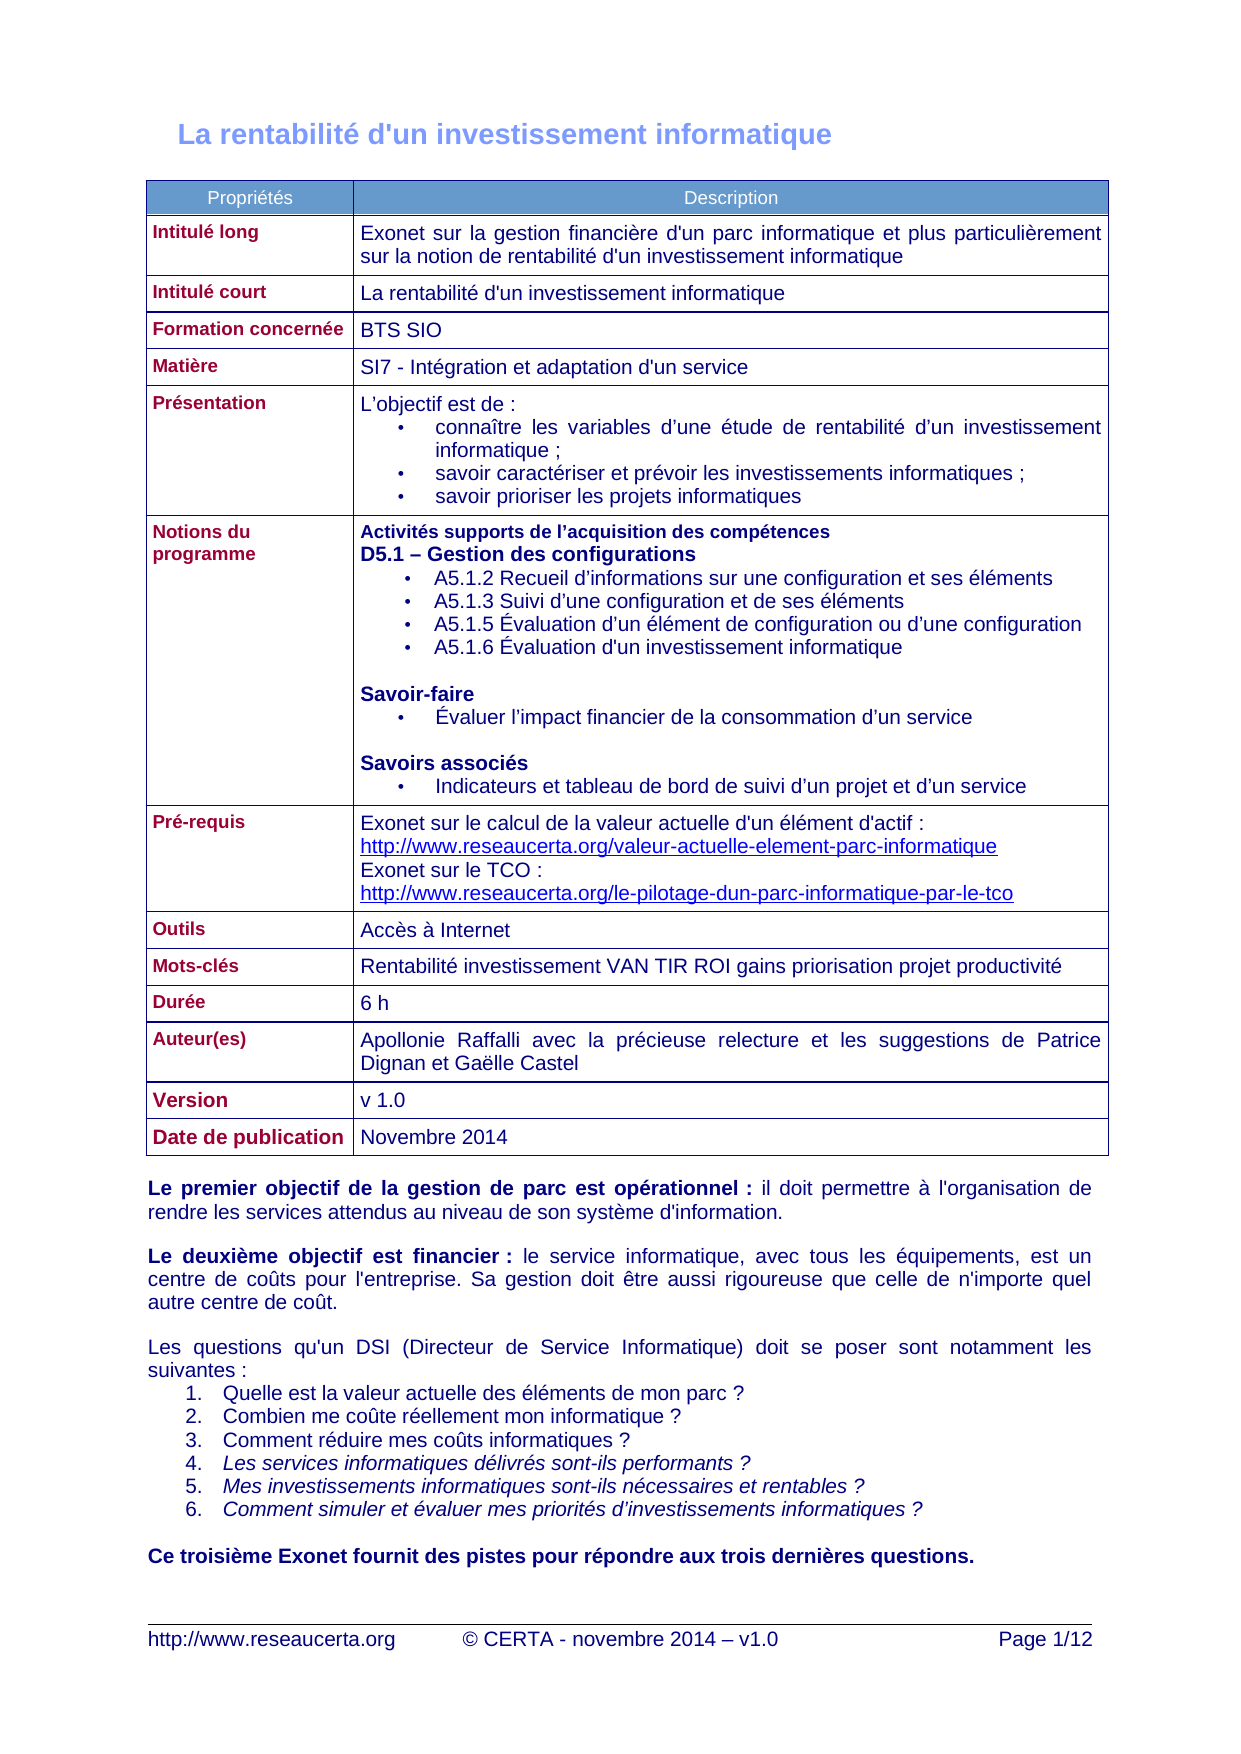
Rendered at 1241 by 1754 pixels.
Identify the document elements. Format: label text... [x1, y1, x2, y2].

list Quelle est la valeur actuelle des éléments de mon parc ? [185, 1382, 1092, 1405]
list Mes investissements informatiques sont-ils nécessaires et rentables ? [185, 1475, 1092, 1498]
text Le premier objectif de la gestion de parc est opérationnel : il doit permettre à l'organisation de rendre les services attendus au niveau de son système d'information. [148, 1177, 1092, 1223]
table_cell Intitulé long [147, 216, 353, 274]
table_cell Activités supports de l’acquisition des compétences D5.1 – Gestion des configurations A5.1.2 Recueil d’informations sur une configuration et ses éléments A5.1.3 Suivi d’une configuration et de ses éléments A5.1.5 Évaluation d’un élément de configuration ou d’une configuration A5.1.6 Évaluation d'un investissement informatique Savoir-faire Évaluer l’impact financier de la consommation d’un service Savoirs associés Indicateurs et tableau de bord de suivi d’un projet et d’un service [354, 516, 1108, 805]
table_cell Version [147, 1083, 353, 1118]
table_cell Outils [147, 912, 353, 948]
table_header Description [354, 181, 1108, 214]
table_cell Matière [147, 349, 353, 385]
table_cell Pré-requis [147, 806, 353, 911]
table_cell Mots-clés [147, 949, 353, 985]
list Combien me coûte réellement mon informatique ? [185, 1405, 1092, 1428]
list Comment simuler et évaluer mes priorités d’investissements informatiques ? [185, 1498, 1092, 1521]
subtitle La rentabilité d'un investissement informatique [148, 118, 1092, 151]
table_cell Exonet sur la gestion financière d'un parc informatique et plus particulièrement sur la notion de rentabilité d'un investissement informatique [354, 216, 1108, 274]
table_cell v 1.0 [354, 1083, 1108, 1118]
text Le deuxième objectif est financier : le service informatique, avec tous les équipements, est un centre de coûts pour l'entreprise. Sa gestion doit être aussi rigoureuse que celle de n'importe quel autre centre de coût. [148, 1244, 1092, 1314]
table_cell Auteur(es) [147, 1023, 353, 1081]
text Ce troisième Exonet fournit des pistes pour répondre aux trois dernières questions. [148, 1544, 1092, 1568]
list Les services informatiques délivrés sont-ils performants ? [185, 1451, 1092, 1475]
table_cell Date de publication [147, 1119, 353, 1155]
table_cell Formation concernée [147, 313, 353, 348]
table_cell Intitulé court [147, 276, 353, 311]
table_cell Exonet sur le calcul de la valeur actuelle d'un élément d'actif : http://www.reseaucerta.org/valeur-actuelle-element-parc-informatique Exonet sur le TCO : http://www.reseaucerta.org/le-pilotage-dun-parc-informatique-par-le-tco [354, 806, 1108, 911]
table_cell Novembre 2014 [354, 1119, 1108, 1155]
table_cell Apollonie Raffalli avec la précieuse relecture et les suggestions de Patrice Dignan et Gaëlle Castel [354, 1023, 1108, 1081]
table_cell BTS SIO [354, 313, 1108, 348]
table_cell Durée [147, 986, 353, 1021]
table_cell Présentation [147, 386, 353, 514]
list Comment réduire mes coûts informatiques ? [185, 1428, 1092, 1451]
table_cell La rentabilité d'un investissement informatique [354, 276, 1108, 311]
table_cell SI7 - Intégration et adaptation d'un service [354, 349, 1108, 385]
table_cell 6 h [354, 986, 1108, 1021]
table_header Propriétés [147, 181, 353, 214]
table_cell Rentabilité investissement VAN TIR ROI gains priorisation projet productivité [354, 949, 1108, 985]
table_cell Accès à Internet [354, 912, 1108, 948]
table_cell L’objectif est de : connaître les variables d’une étude de rentabilité d’un investissement informatique ; savoir caractériser et prévoir les investissements informatiques ; savoir prioriser les projets informatiques [354, 386, 1108, 514]
table_cell Notions du programme [147, 516, 353, 805]
text Les questions qu'un DSI (Directeur de Service Informatique) doit se poser sont notamment les suivantes : [148, 1335, 1092, 1382]
